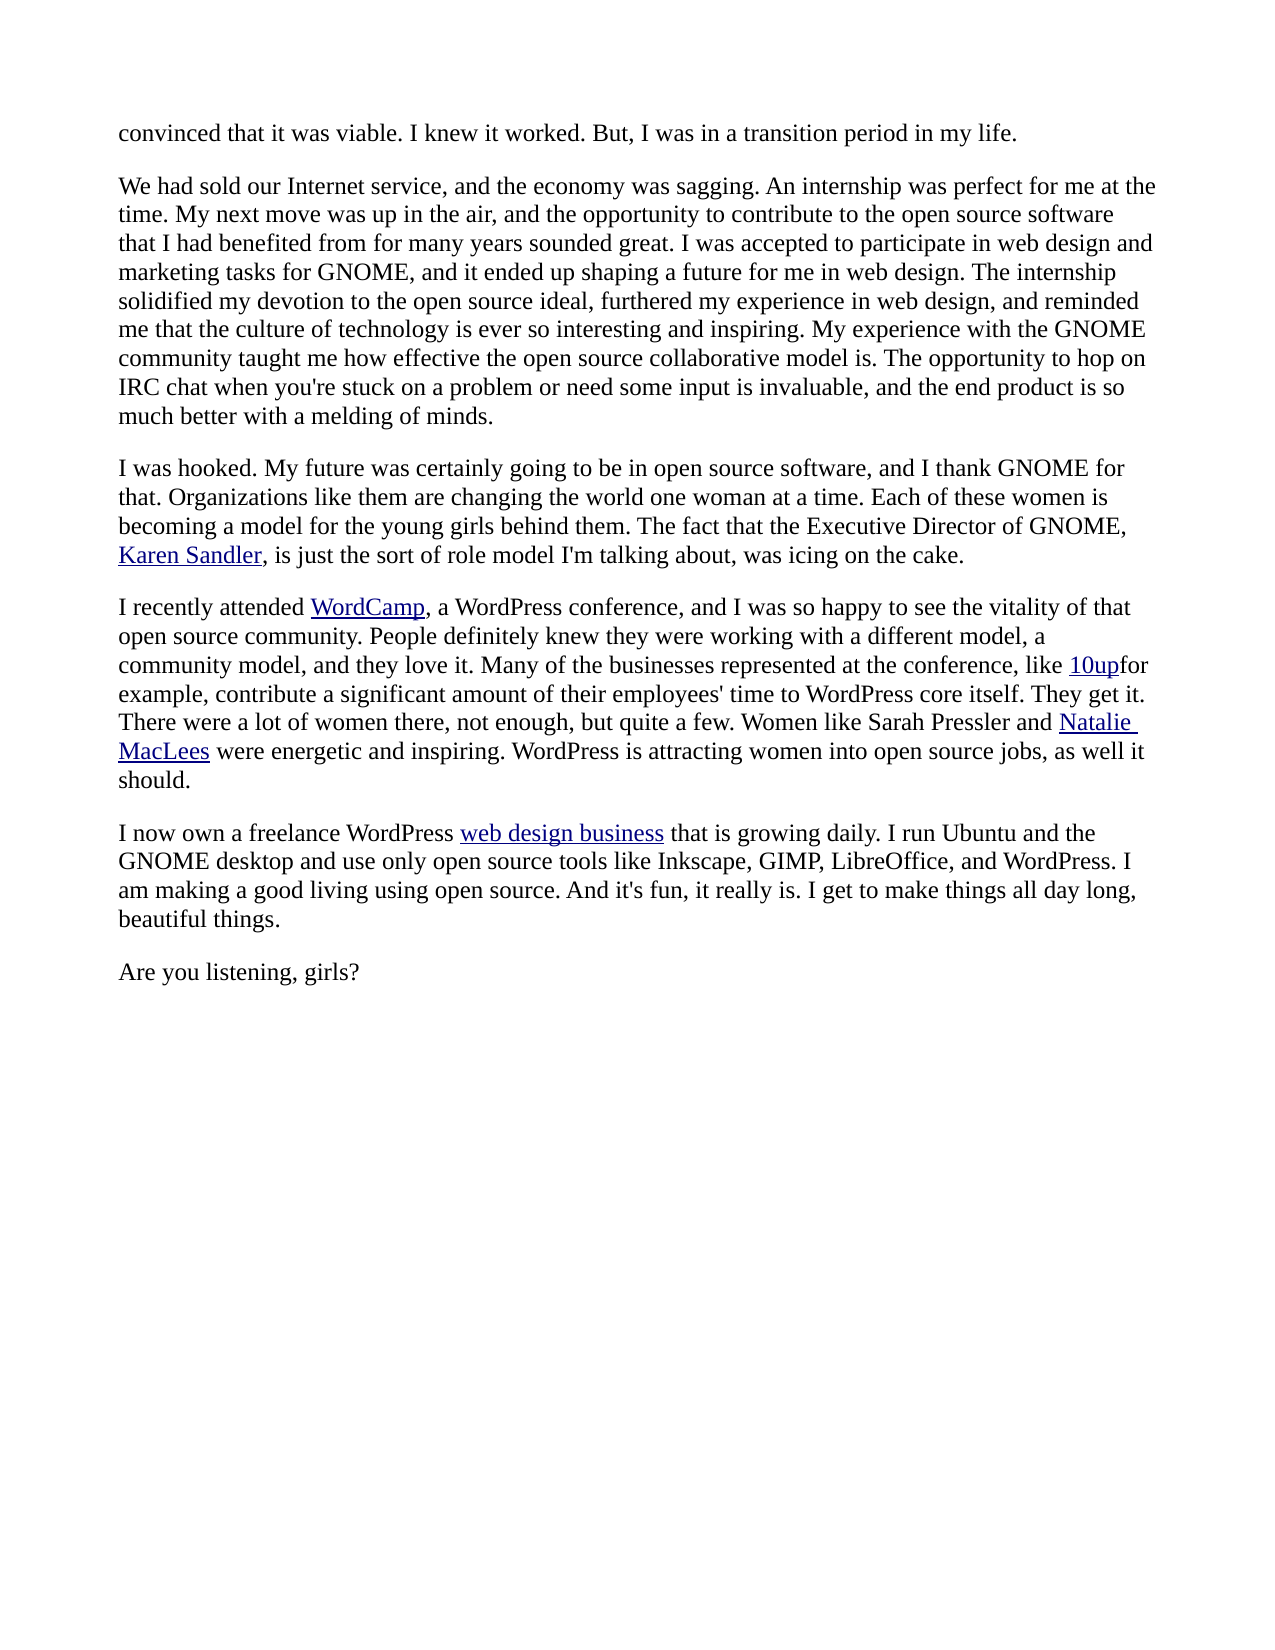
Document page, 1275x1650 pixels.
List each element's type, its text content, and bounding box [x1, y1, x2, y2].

text convinced that it was viable. I knew it worked. But, I was in a transition period in my life. [118, 118, 1157, 147]
text I recently attended WordCamp, a WordPress conference, and I was so happy to see the vitality of that open source community. People definitely knew they were working with a different model, a community model, and they love it. Many of the businesses represented at the conference, like 10upfor example, contribute a significant amount of their employees' time to WordPress core itself. They get it. There were a lot of women there, not enough, but quite a few. Women like Sarah Pressler and Natalie MacLees were energetic and inspiring. WordPress is attracting women into open source jobs, as well it should. [118, 592, 1157, 794]
text I was hooked. My future was certainly going to be in open source software, and I thank GNOME for that. Organizations like them are changing the world one woman at a time. Each of these women is becoming a model for the young girls behind them. The fact that the Executive Director of GNOME, Karen Sandler, is just the sort of role model I'm talking about, was icing on the cake. [118, 453, 1157, 568]
text I now own a freelance WordPress web design business that is growing daily. I run Ubuntu and the GNOME desktop and use only open source tools like Inkscape, GIMP, LibreOffice, and WordPress. I am making a good living using open source. And it's fun, it really is. I get to make things all day long, beautiful things. [118, 818, 1157, 933]
text We had sold our Internet service, and the economy was sagging. An internship was perfect for me at the time. My next move was up in the air, and the opportunity to contribute to the open source software that I had benefited from for many years sounded great. I was accepted to participate in web design and marketing tasks for GNOME, and it ended up shaping a future for me in web design. The internship solidified my devotion to the open source ideal, furthered my experience in web design, and reminded me that the culture of technology is ever so interesting and inspiring. My experience with the GNOME community taught me how effective the open source collaborative model is. The opportunity to hop on IRC chat when you're stuck on a problem or need some input is invaluable, and the end product is so much better with a melding of minds. [118, 171, 1157, 429]
text Are you listening, girls? [118, 957, 1157, 985]
